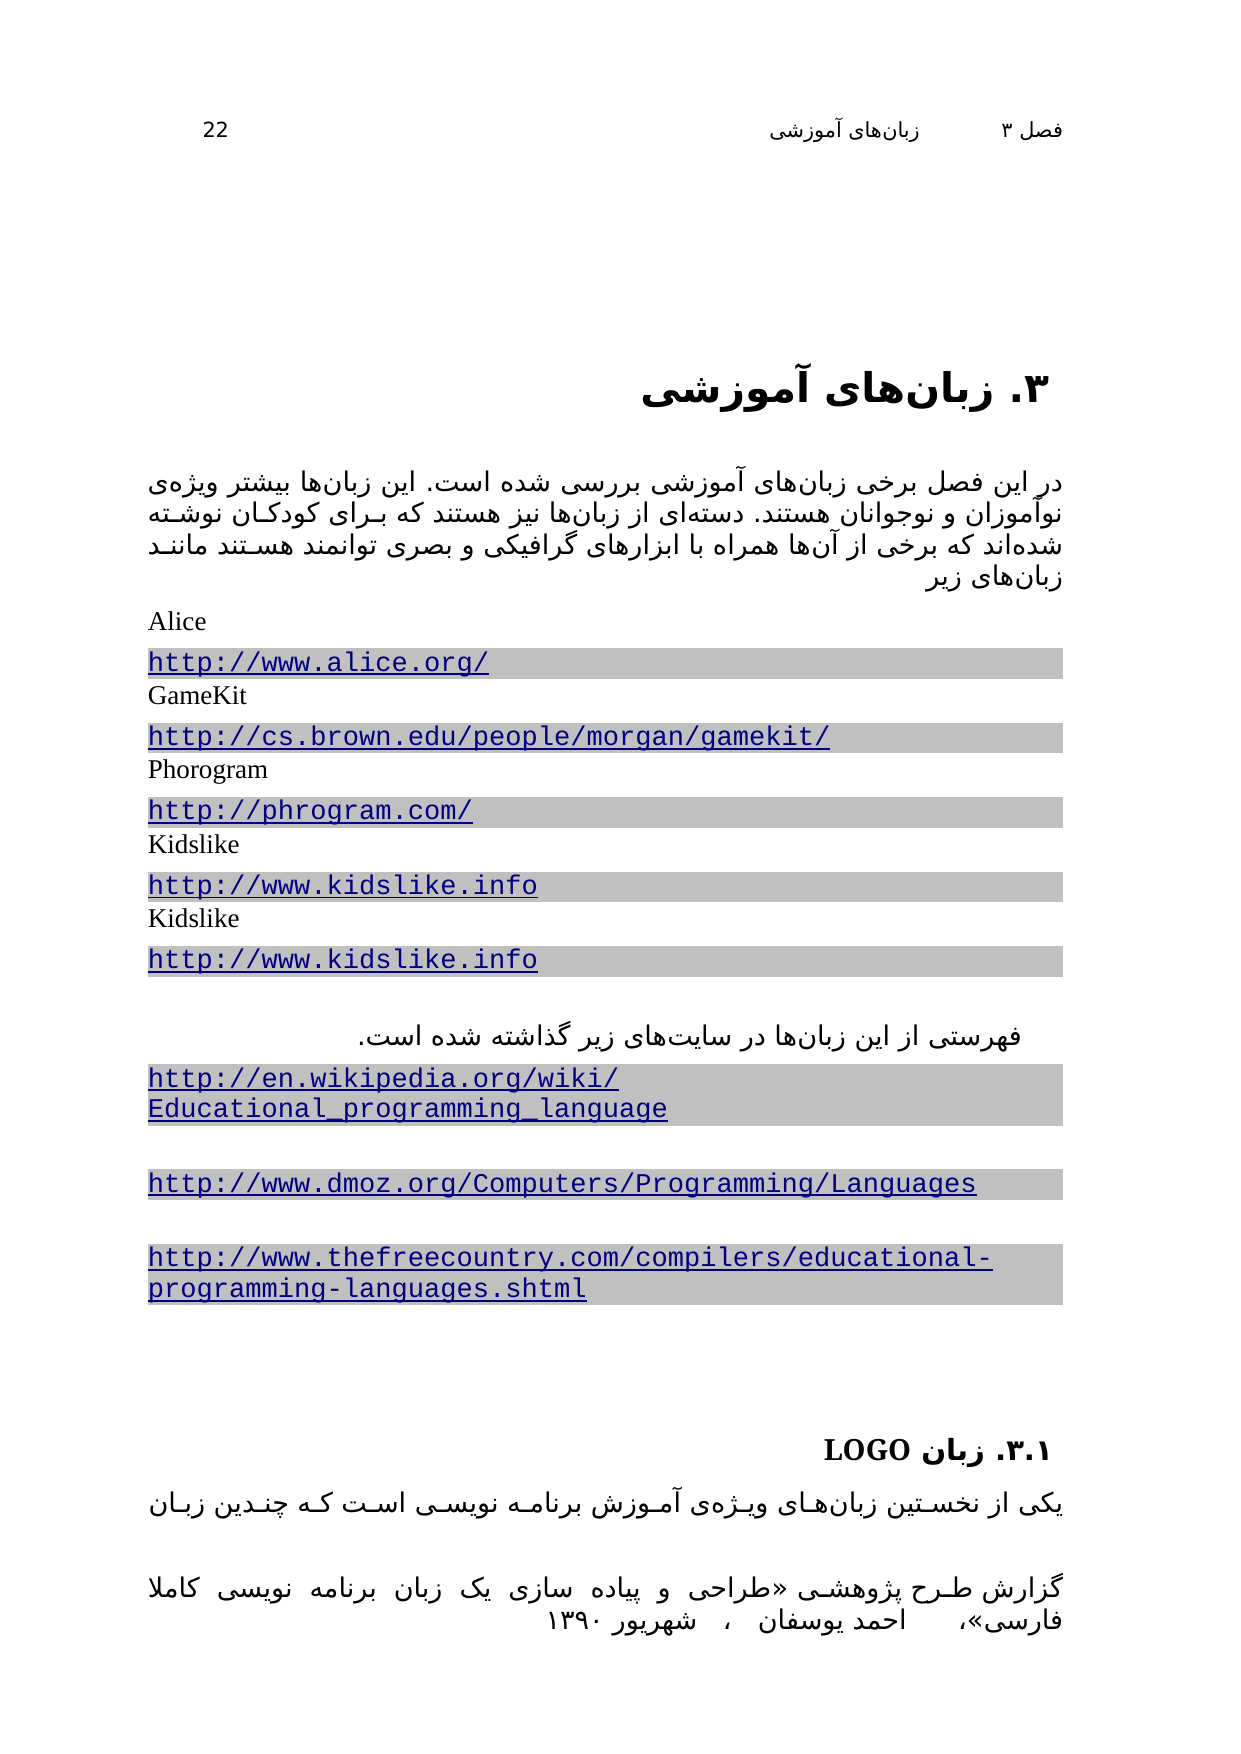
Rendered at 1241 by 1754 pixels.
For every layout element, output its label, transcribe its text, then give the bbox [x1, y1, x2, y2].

text http://www.kidslike.info [148, 946, 1063, 977]
text http://cs.brown.edu/people/morgan/gamekit/ [148, 723, 1063, 753]
text یکی از نخستین زبان‌های ویژه‌ی آموزش برنامه نویسی است که چندین زبان آموزشی دیگر بر پایه‌ی آن طراحی و پیاده‌سازی شد. [148, 1487, 1063, 1519]
text در این فصل برخی زبان‌های آموزشی بررسی شده است. این زبان‌ها بیشتر ویژه‌ی نوآموزان و نوجوانان هستند. دسته‌ای از زبان‌ها نیز هستند که برای کودکان نوشته شده‌اند که برخی از آن‌ها همراه با ابزارهای گرافیکی و بصری توانمند هستند مانند زبان‌های زیر [148, 466, 1063, 592]
text Kidslike [148, 902, 1063, 933]
text http://phrogram.com/ [148, 797, 1063, 828]
subtitle زبان‌های آموزشی [148, 364, 1063, 412]
text http://www.dmoz.org/Computers/Programming/Languages [148, 1169, 1063, 1200]
text فهرستی از این زبان‌ها در سایت‌های زیر گذاشته شده است. [148, 1020, 1063, 1052]
text Kidslike [148, 828, 1063, 859]
subtitle زبان LOGO [148, 1429, 1063, 1469]
text http://www.thefreecountry.com/compilers/educational-programming-languages.shtml [148, 1244, 1063, 1305]
text http://www.kidslike.info [148, 872, 1063, 902]
text http://en.wikipedia.org/wiki/Educational_programming_language [148, 1064, 1063, 1126]
text http://www.alice.org/ [148, 648, 1063, 679]
text GameKit [148, 679, 1063, 710]
text Phorogram [148, 753, 1063, 785]
text Alice [148, 605, 1063, 636]
